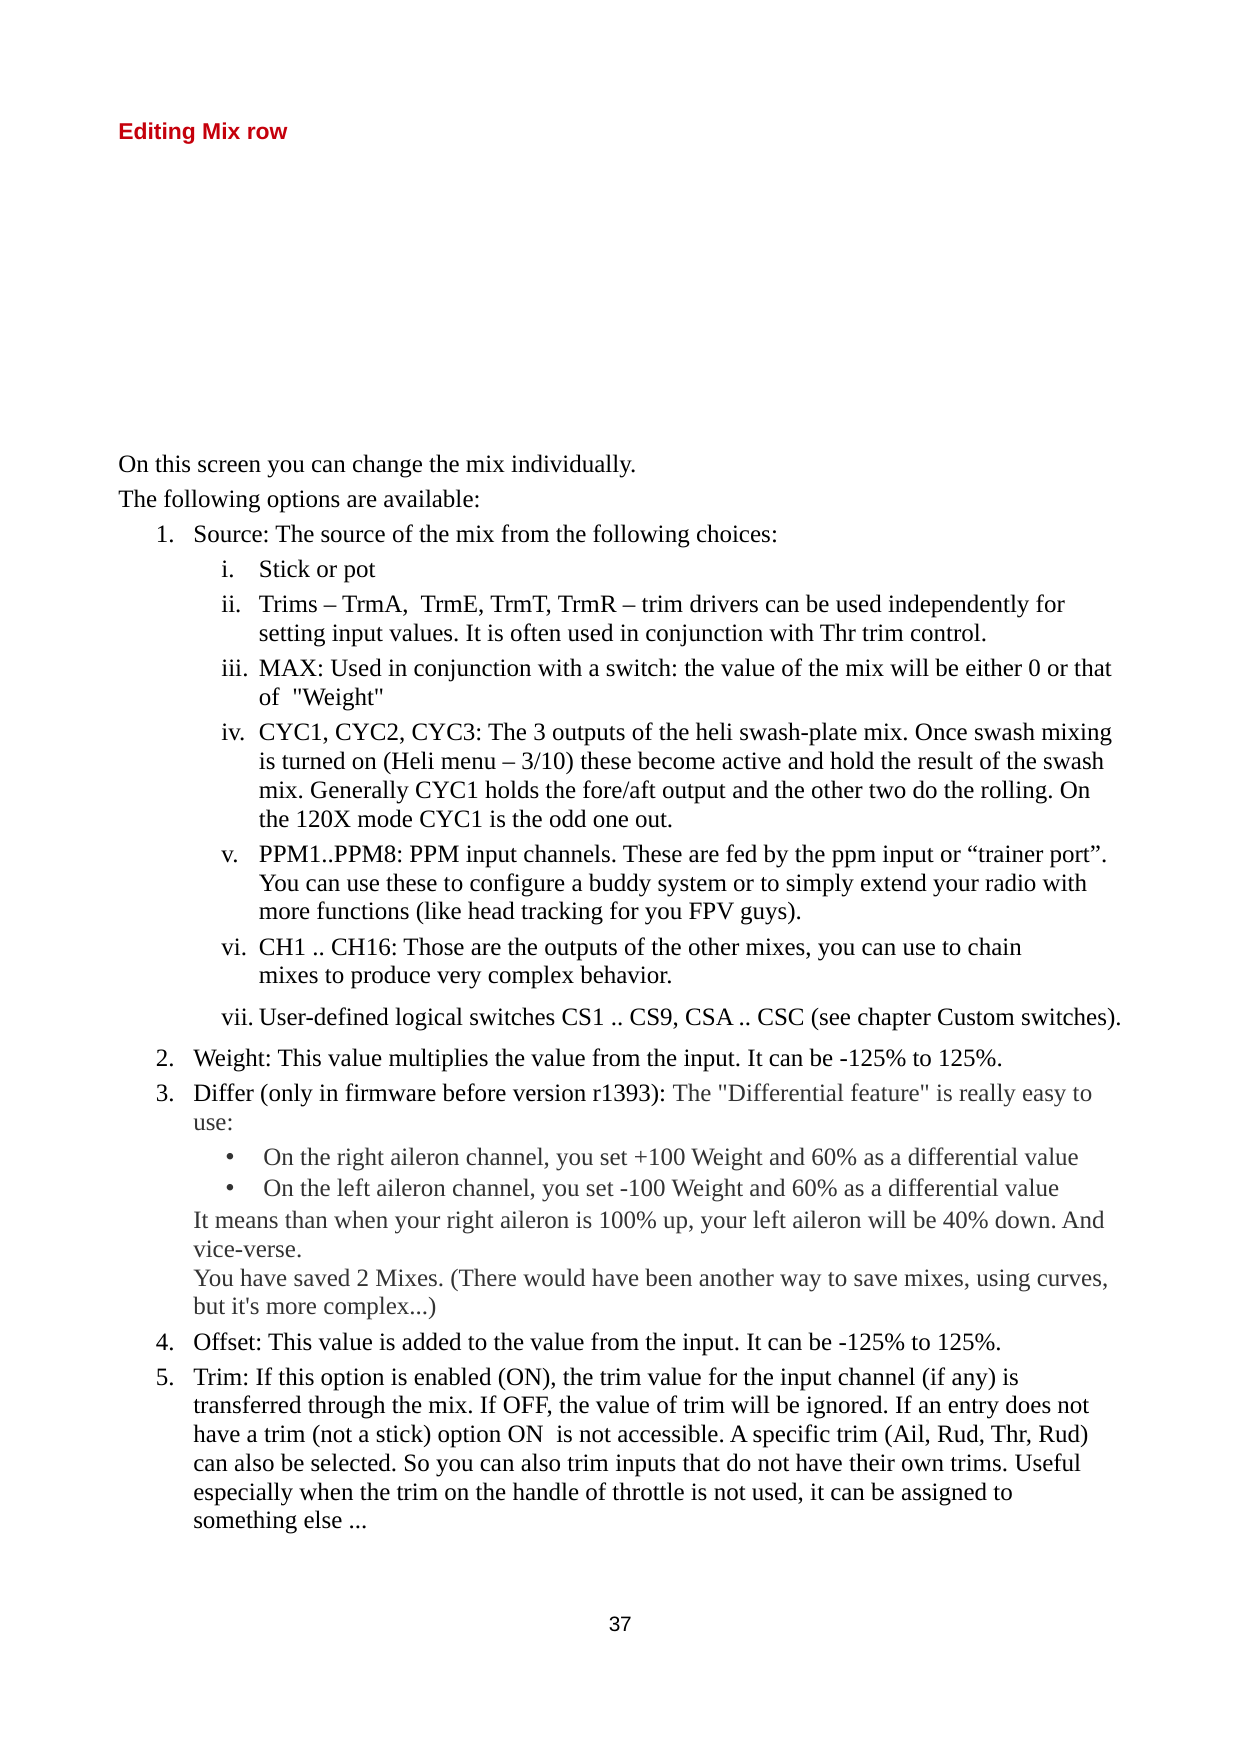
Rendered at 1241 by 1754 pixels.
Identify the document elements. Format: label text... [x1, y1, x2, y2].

list PPM1..PPM8: PPM input channels. These are fed by the ppm input or “trainer port”. You can use these to configure a buddy system or to simply extend your radio with more functions (like head tracking for you FPV guys). [221, 839, 1122, 925]
list CH1 .. CH16: Those are the outputs of the other mixes, you can use to chain mixes to produce very complex behavior. [221, 932, 1122, 989]
list Offset: This value is added to the value from the input. It can be -125% to 125%. [156, 1327, 1122, 1355]
list MAX: Used in conjunction with a switch: the value of the mix will be either 0 or that of "Weight" [221, 653, 1122, 711]
text On this screen you can change the mix individually. [118, 449, 1122, 478]
list Stick or pot [221, 554, 1122, 583]
list On the right aileron channel, you set +100 Weight and 60% as a differential value [226, 1142, 1122, 1171]
list CYC1, CYC2, CYC3: The 3 outputs of the heli swash-plate mix. Once swash mixing is turned on (Heli menu – 3/10) these become active and hold the result of the swash mix. Generally CYC1 holds the fore/aft output and the other two do the rolling. On the 120X mode CYC1 is the odd one out. [221, 717, 1122, 832]
list It means than when your right aileron is 100% up, your left aileron will be 40% down. And vice-verse. You have saved 2 Mixes. (There would have been another way to save mixes, using curves, but it's more complex...) [156, 1205, 1122, 1320]
text The following options are available: [118, 484, 1122, 513]
list Weight: This value multiplies the value from the input. It can be -125% to 125%. [156, 1043, 1122, 1071]
list Differ (only in firmware before version r1393): The "Differential feature" is really easy to use: [156, 1078, 1122, 1135]
subtitle Editing Mix row [118, 118, 1122, 144]
list Trims – TrmA, TrmE, TrmT, TrmR – trim drivers can be used independently for setting input values. It is often used in conjunction with Thr trim control. [221, 589, 1122, 647]
list On the left aileron channel, you set -100 Weight and 60% as a differential value [226, 1173, 1122, 1202]
list Source: The source of the mix from the following choices: [156, 519, 1122, 548]
list User-defined logical switches CS1 .. CS9, CSA .. CSC (see chapter Custom switches). [221, 1002, 1122, 1030]
list Trim: If this option is enabled (ON), the trim value for the input channel (if any) is transferred through the mix. If OFF, the value of trim will be ignored. If an entry does not have a trim (not a stick) option ON is not accessible. A specific trim (Ail, Rud, Thr, Rud) can also be selected. So you can also trim inputs that do not have their own trims. Useful especially when the trim on the handle of throttle is not used, it can be assigned to something else ... [156, 1362, 1122, 1534]
